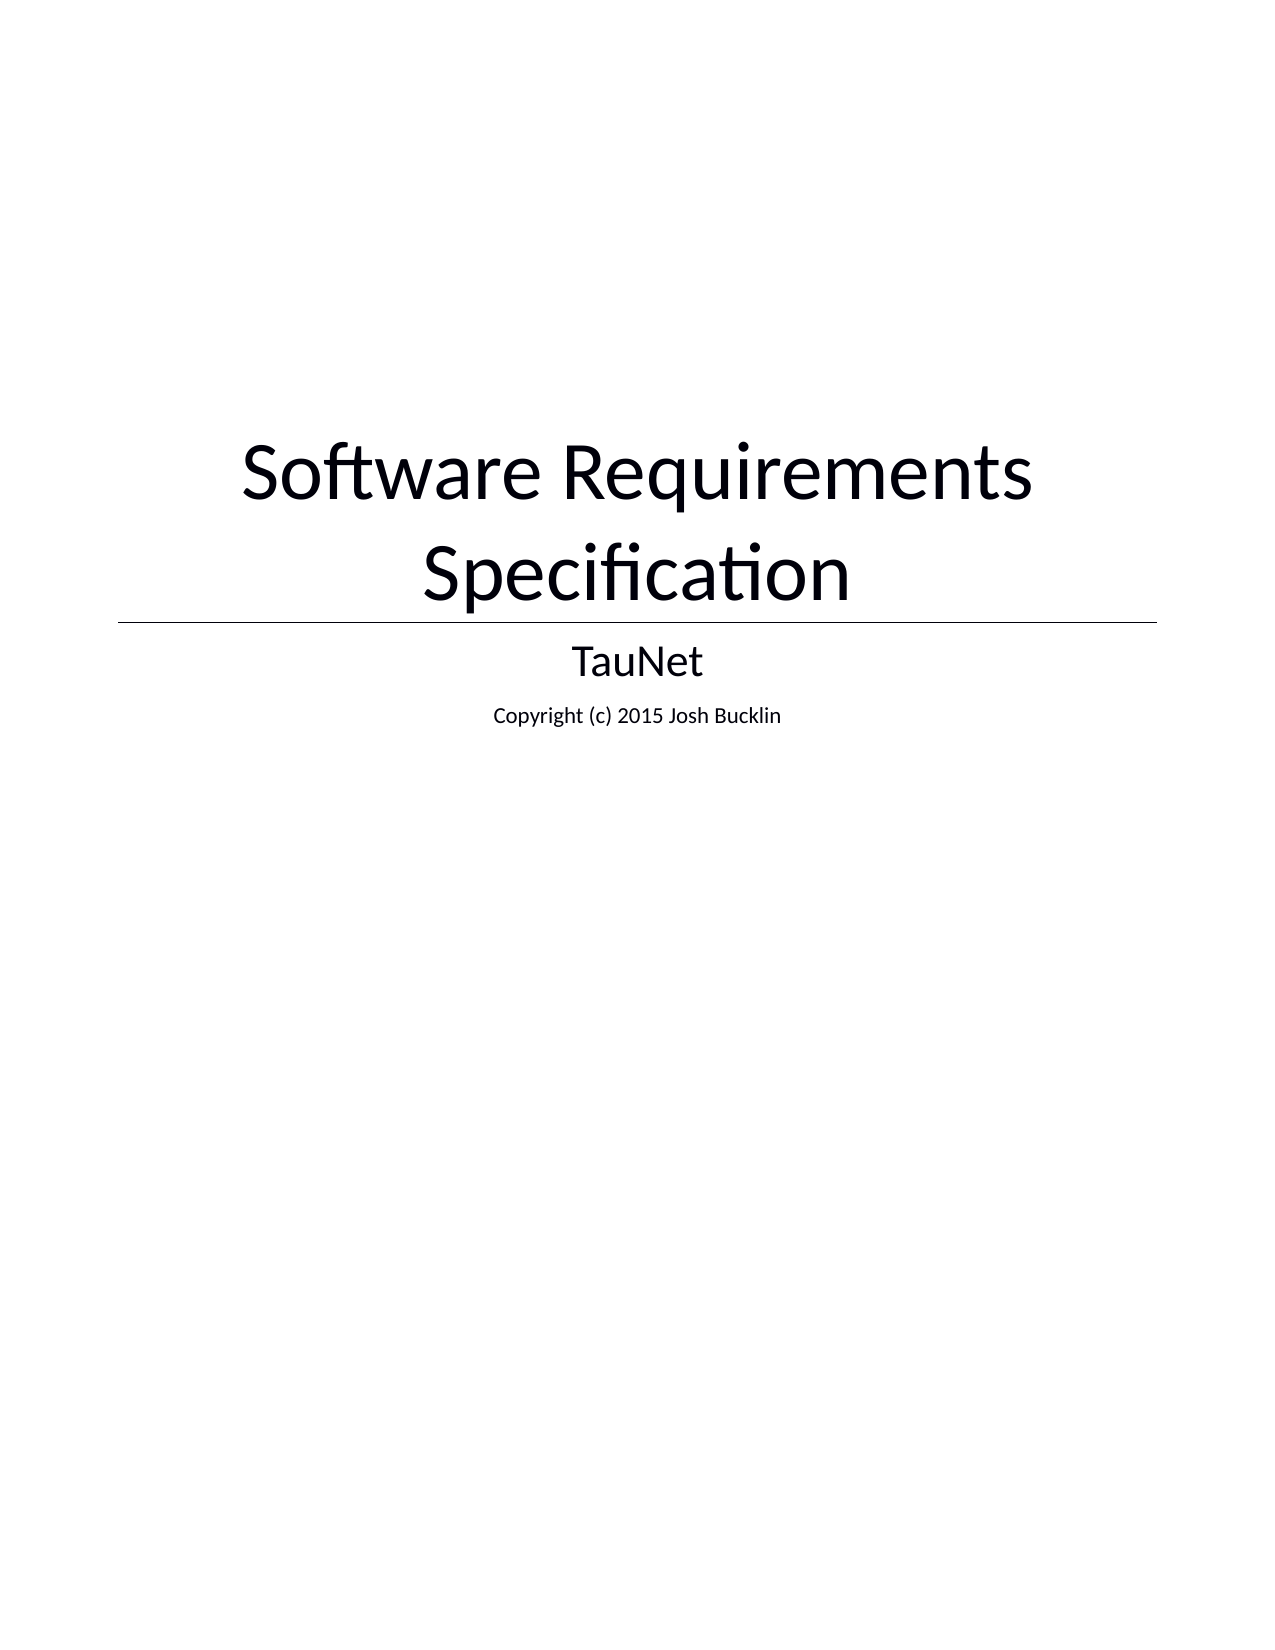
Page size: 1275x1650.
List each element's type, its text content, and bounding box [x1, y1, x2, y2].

table_header [118, 118, 1157, 418]
table_cell [118, 772, 1157, 809]
table_cell Software Requirements Specification [118, 418, 1157, 622]
table_cell [118, 734, 1157, 772]
table_cell Copyright (c) 2015 Josh Bucklin [118, 697, 1157, 734]
table_cell TauNet [118, 623, 1157, 697]
